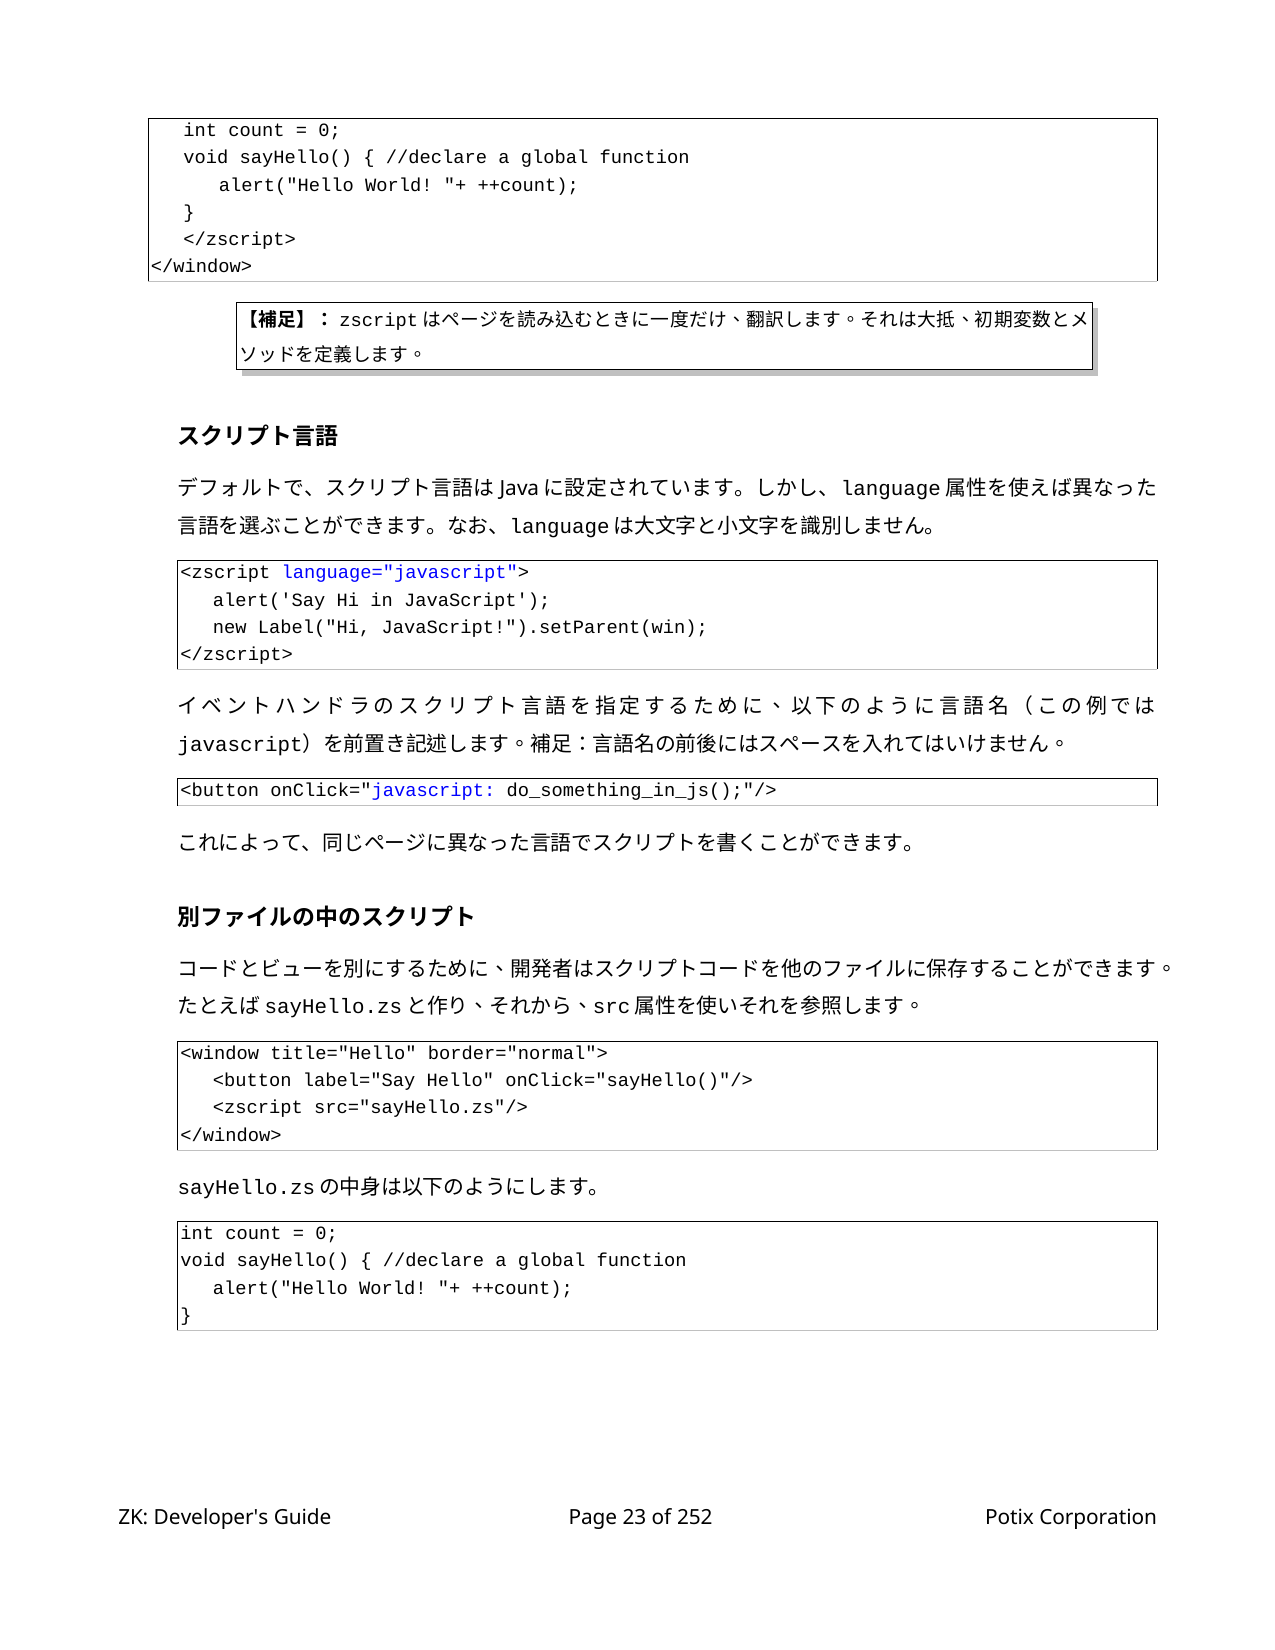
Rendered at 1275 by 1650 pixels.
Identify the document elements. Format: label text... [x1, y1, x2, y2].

text alert("Hello World! "+ ++count); [178, 1276, 1157, 1300]
text これによって、同じページに異なった言語でスクリプトを書くことができます。 [177, 826, 1157, 856]
text void sayHello() { //declare a global function [178, 1248, 1157, 1273]
text </window> [178, 1122, 1157, 1150]
text void sayHello() { //declare a global function [149, 145, 1157, 169]
text int count = 0; [178, 1222, 1157, 1245]
text イベントハンドラのスクリプト言語を指定するために、以下のように言語名（この例ではjavascript）を前置き記述します。補足：言語名の前後にはスペースを入れてはいけません。 [177, 690, 1157, 758]
text </window> [149, 254, 1157, 281]
text </zscript> [149, 227, 1157, 251]
text 【補足】： zscriptはページを読み込むときに一度だけ、翻訳します。それは大抵、初期変数とメソッドを定義します。 [237, 303, 1092, 369]
text alert('Say Hi in JavaScript'); [178, 588, 1157, 612]
text <zscript language="javascript"> [178, 561, 1157, 585]
text alert("Hello World! "+ ++count); [149, 172, 1157, 197]
text int count = 0; [149, 119, 1157, 142]
text デフォルトで、スクリプト言語はJavaに設定されています。しかし、language属性を使えば異なった言語を選ぶことができます。なお、languageは大文字と小文字を識別しません。 [177, 472, 1157, 540]
subtitle スクリプト言語 [177, 418, 1157, 451]
subtitle 別ファイルの中のスクリプト [177, 899, 1157, 932]
text <button label="Say Hello" onClick="sayHello()"/> [178, 1068, 1157, 1092]
text <window title="Hello" border="normal"> [178, 1042, 1157, 1065]
text </zscript> [178, 642, 1157, 669]
text sayHello.zsの中身は以下のようにします。 [177, 1170, 1157, 1201]
text <button onClick="javascript: do_something_in_js();"/> [178, 779, 1157, 805]
text } [178, 1303, 1157, 1330]
text } [149, 200, 1157, 224]
text コードとビューを別にするために、開発者はスクリプトコードを他のファイルに保存することができます。たとえばsayHello.zsと作り、それから、src属性を使いそれを参照します。 [177, 952, 1157, 1020]
text new Label("Hi, JavaScript!").setParent(win); [178, 615, 1157, 639]
text <zscript src="sayHello.zs"/> [178, 1095, 1157, 1119]
